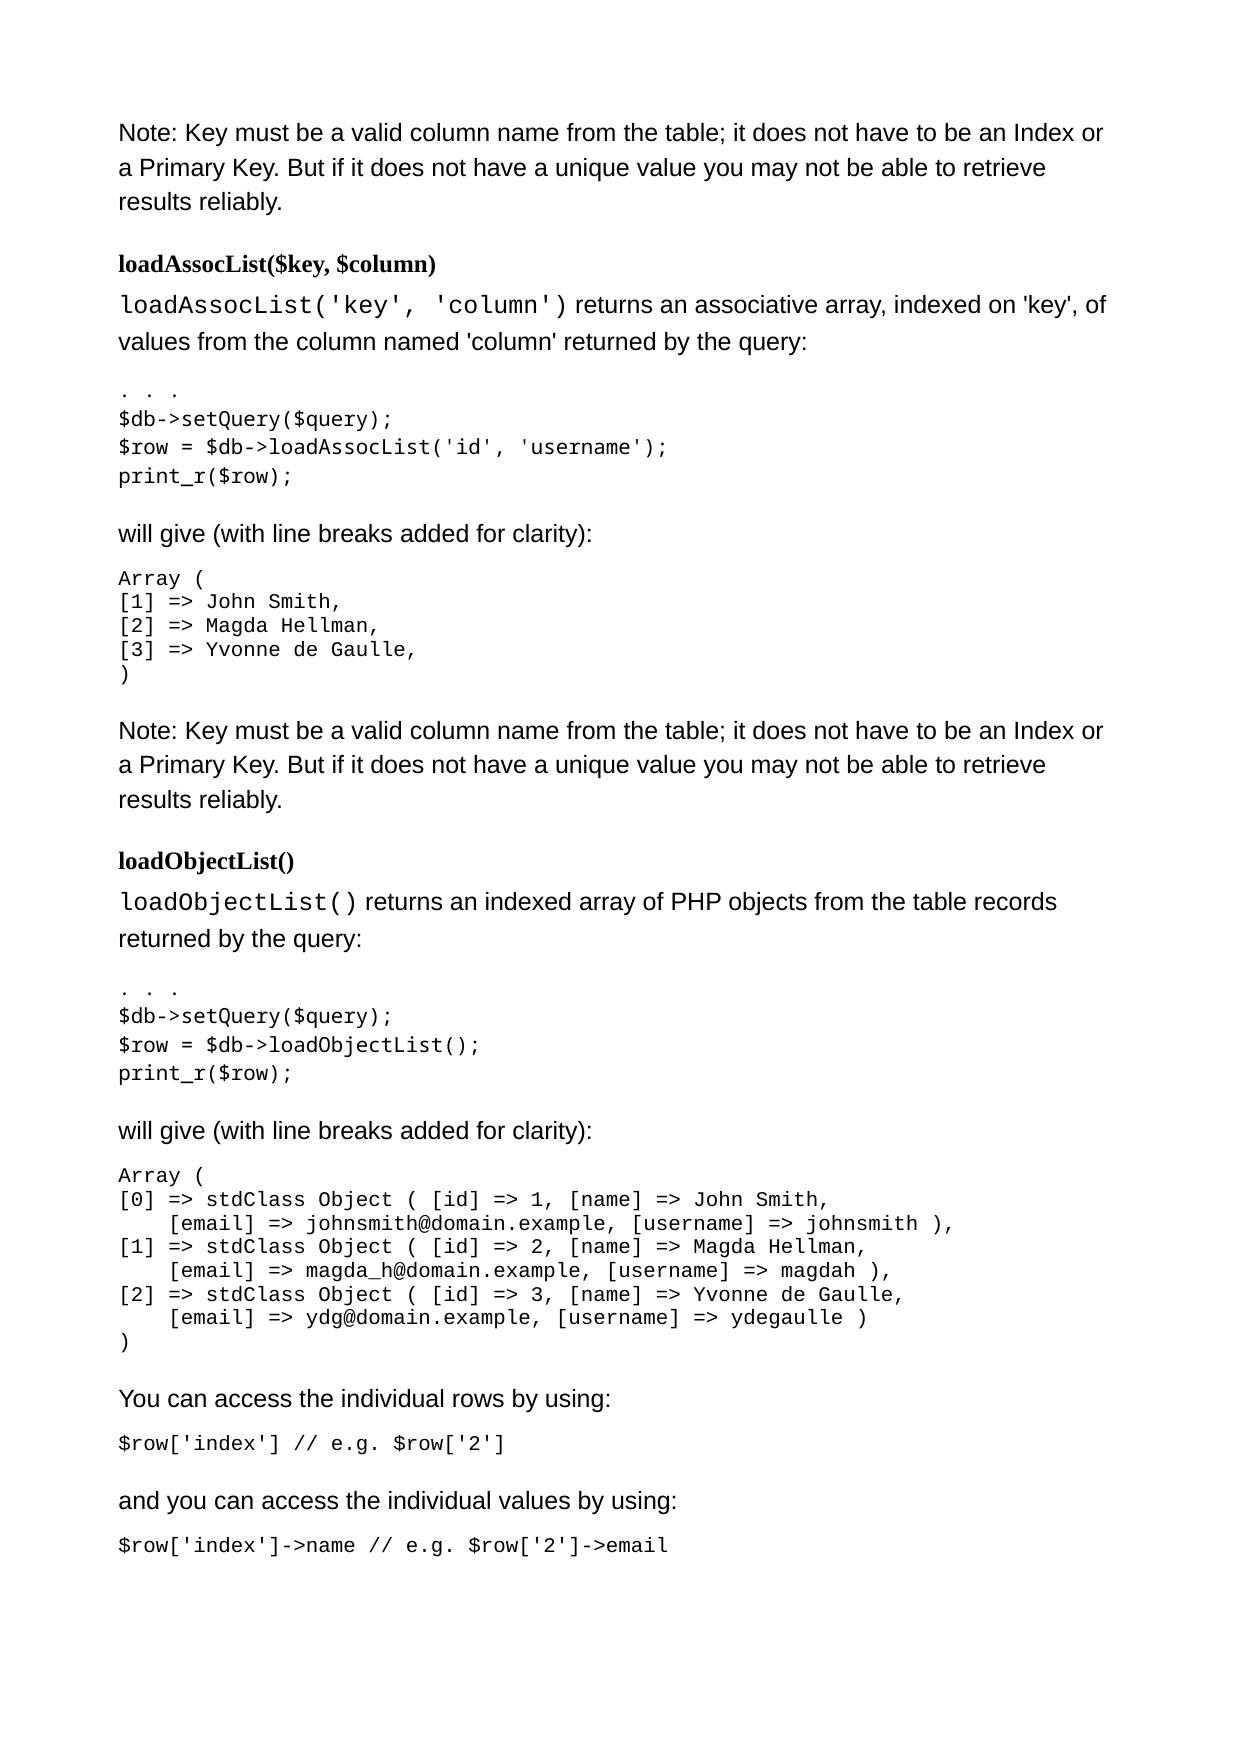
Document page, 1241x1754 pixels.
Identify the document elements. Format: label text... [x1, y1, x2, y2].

text will give (with line breaks added for clarity): [118, 519, 1122, 548]
text $db->setQuery($query); [118, 404, 1122, 432]
text $row['index'] // e.g. $row['2'] [118, 1433, 1122, 1457]
text Note: Key must be a valid column name from the table; it does not have to be an Index or a Primary Key. But if it does not have a unique value you may not be able to retrieve results reliably. [118, 118, 1122, 216]
text Array ( [118, 1165, 1122, 1189]
text You can access the individual rows by using: [118, 1384, 1122, 1413]
text print_r($row); [118, 461, 1122, 489]
text [1] => stdClass Object ( [id] => 2, [name] => Magda Hellman, [118, 1236, 1122, 1260]
text Note: Key must be a valid column name from the table; it does not have to be an Index or a Primary Key. But if it does not have a unique value you may not be able to retrieve results reliably. [118, 716, 1122, 813]
text $row = $db->loadAssocList('id', 'username'); [118, 432, 1122, 461]
text and you can access the individual values by using: [118, 1486, 1122, 1515]
text loadObjectList() returns an indexed array of PHP objects from the table records returned by the query: [118, 887, 1122, 953]
text ) [118, 662, 1122, 686]
text [1] => John Smith, [118, 592, 1122, 615]
text loadAssocList('key', 'column') returns an associative array, indexed on 'key', of values from the column named 'column' returned by the query: [118, 290, 1122, 355]
text print_r($row); [118, 1058, 1122, 1087]
subtitle loadAssocList($key, $column) [118, 249, 1122, 277]
text [0] => stdClass Object ( [id] => 1, [name] => John Smith, [118, 1189, 1122, 1213]
text . . . [118, 973, 1122, 1002]
subtitle loadObjectList() [118, 846, 1122, 875]
text [email] => ydg@domain.example, [username] => ydegaulle ) [118, 1307, 1122, 1331]
text [2] => Magda Hellman, [118, 615, 1122, 639]
text [2] => stdClass Object ( [id] => 3, [name] => Yvonne de Gaulle, [118, 1284, 1122, 1307]
text Array ( [118, 568, 1122, 592]
text $db->setQuery($query); [118, 1002, 1122, 1030]
text $row['index']->name // e.g. $row['2']->email [118, 1535, 1122, 1559]
text [email] => johnsmith@domain.example, [username] => johnsmith ), [118, 1213, 1122, 1236]
text . . . [118, 376, 1122, 404]
text $row = $db->loadObjectList(); [118, 1030, 1122, 1058]
text will give (with line breaks added for clarity): [118, 1116, 1122, 1145]
text [3] => Yvonne de Gaulle, [118, 639, 1122, 662]
text [email] => magda_h@domain.example, [username] => magdah ), [118, 1260, 1122, 1284]
text ) [118, 1331, 1122, 1354]
